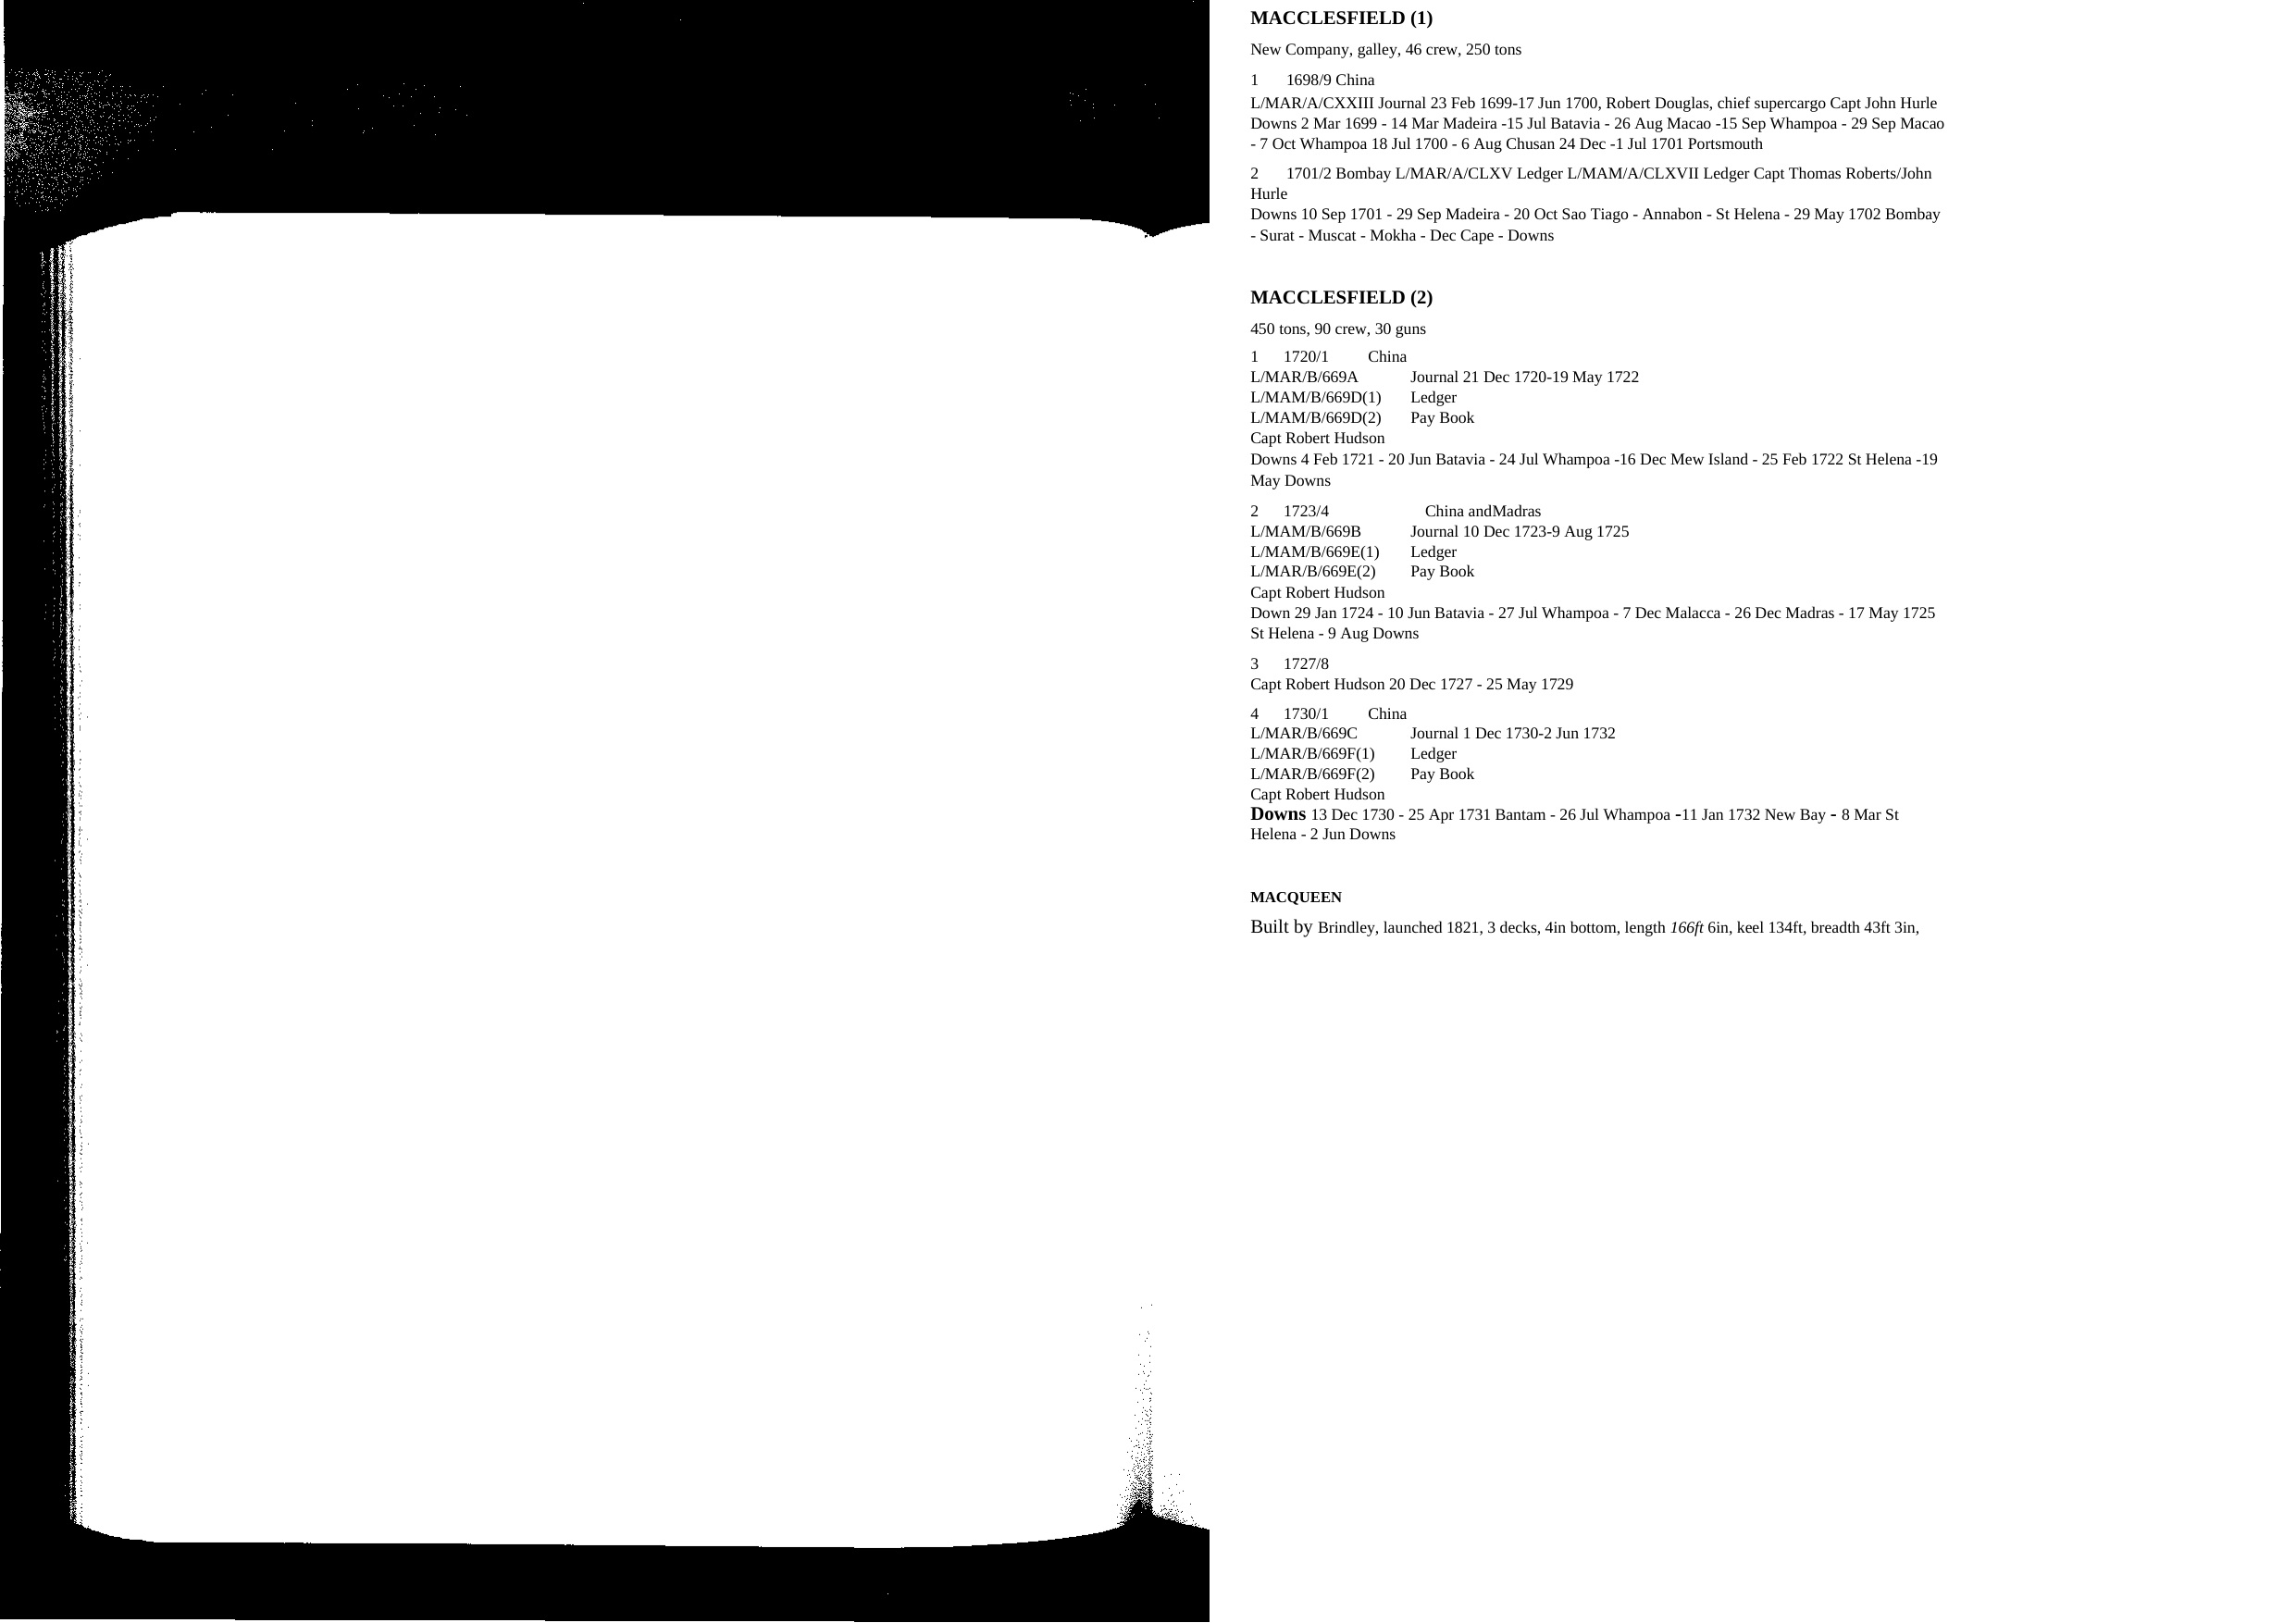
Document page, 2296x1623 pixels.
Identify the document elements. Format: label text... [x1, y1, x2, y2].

text Downs 10 Sep 1701 - 29 Sep Madeira - 20 Oct Sao Tiago - Annabon - St Helena - 29 May 1702 Bombay - Surat - Muscat - Mokha - Dec Cape - Downs [1250, 204, 1945, 244]
subtitle MACCLESFIELD (2) [1250, 287, 1945, 308]
text L/MAR/B/669F(1) Ledger [1250, 743, 1945, 763]
list 1701/2 Bombay L/MAR/A/CLXV Ledger L/MAM/A/CLXVII Ledger Capt Thomas Roberts/John Hurle [1250, 163, 1945, 204]
list 1698/9 China [1250, 61, 1945, 92]
text Capt Robert Hudson 20 Dec 1727 - 25 May 1729 [1250, 674, 1945, 693]
text Down 29 Jan 1724 - 10 Jun Batavia - 27 Jul Whampoa - 7 Dec Malacca - 26 Dec Madras - 17 May 1725 St Helena - 9 Aug Downs [1250, 601, 1945, 643]
text L/MAR/A/CXXIII Journal 23 Feb 1699-17 Jun 1700, Robert Douglas, chief supercargo Capt John Hurle [1250, 92, 1945, 113]
text L/MAM/B/669D(2) Pay Book [1250, 407, 1945, 427]
list 1720/1 China [1250, 346, 1945, 366]
text L/MAM/B/669D(1) Ledger [1250, 387, 1945, 407]
text 450 tons, 90 crew, 30 guns [1250, 320, 1945, 339]
subtitle MACCLESFIELD (1) [1250, 0, 1945, 31]
text Downs 2 Mar 1699 - 14 Mar Madeira -15 Jul Batavia - 26 Aug Macao -15 Sep Whampoa - 29 Sep Macao - 7 Oct Whampoa 18 Jul 1700 - 6 Aug Chusan 24 Dec -1 Jul 1701 Portsmouth [1250, 113, 1945, 154]
text L/MAR/B/669E(2) Pay Book [1250, 561, 1945, 581]
text L/MAR/B/669F(2) Pay Book [1250, 763, 1945, 784]
text L/MAR/B/669A Journal 21 Dec 1720-19 May 1722 [1250, 366, 1945, 387]
text macqueen [1250, 886, 1945, 907]
text Built by Brindley, launched 1821, 3 decks, 4in bottom, length 166ft 6in, keel 134ft, breadth 43ft 3in, hold 17ft 2/2in, wing transom 26ft, port cell 29ft 7Vain, waist 1ft 4in, between decks 6ft 41/2in, round- house 6ft 53/4in, ports 14 middle & 13 upper, deck range 97ft 2in, 1333 tons Principal Managing Owner: John Campbell [1250, 918, 1945, 937]
text Capt Robert Hudson [1250, 581, 1945, 601]
list 1730/1 China [1250, 703, 1945, 724]
text Downs 4 Feb 1721 - 20 Jun Batavia - 24 Jul Whampoa -16 Dec Mew Island - 25 Feb 1722 St Helena -19 May Downs [1250, 448, 1945, 489]
text New Company, galley, 46 crew, 250 tons [1250, 31, 1945, 61]
picture [0, 0, 1210, 1622]
list 1727/8 [1250, 653, 1945, 674]
text Capt Robert Hudson [1250, 784, 1945, 804]
text L/MAR/B/669C Journal 1 Dec 1730-2 Jun 1732 [1250, 724, 1945, 743]
text L/MAM/B/669E(1) Ledger [1250, 540, 1945, 561]
list 1723/4 China and Madras [1250, 501, 1945, 520]
text Downs 13 Dec 1730 - 25 Apr 1731 Bantam - 26 Jul Whampoa -11 Jan 1732 New Bay - 8 Mar St Helena - 2 Jun Downs [1250, 804, 1945, 844]
text L/MAM/B/669B Journal 10 Dec 1723-9 Aug 1725 [1250, 520, 1945, 540]
text Capt Robert Hudson [1250, 427, 1945, 448]
